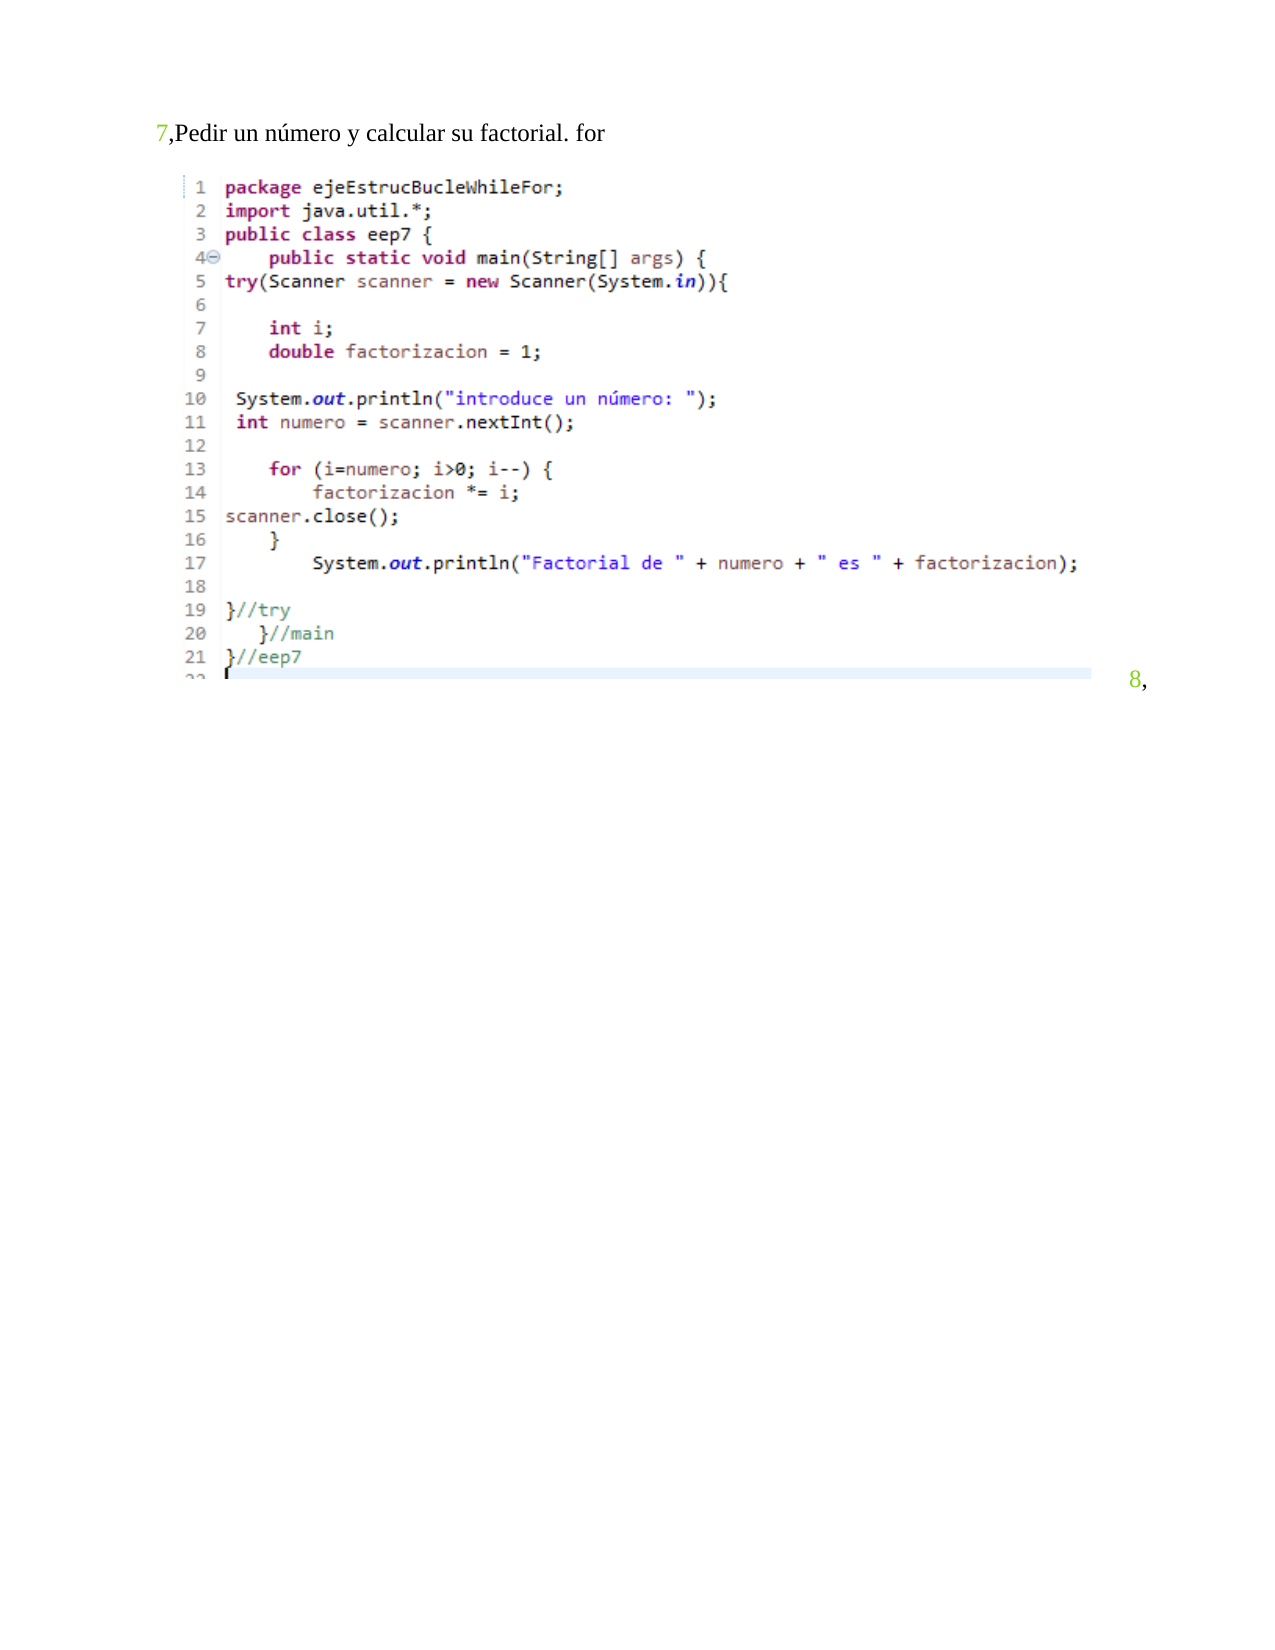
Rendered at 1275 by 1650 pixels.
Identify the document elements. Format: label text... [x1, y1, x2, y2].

text 7,Pedir un número y calcular su factorial. for [156, 118, 1157, 147]
picture [183, 175, 1092, 679]
text 8, [156, 664, 1157, 693]
